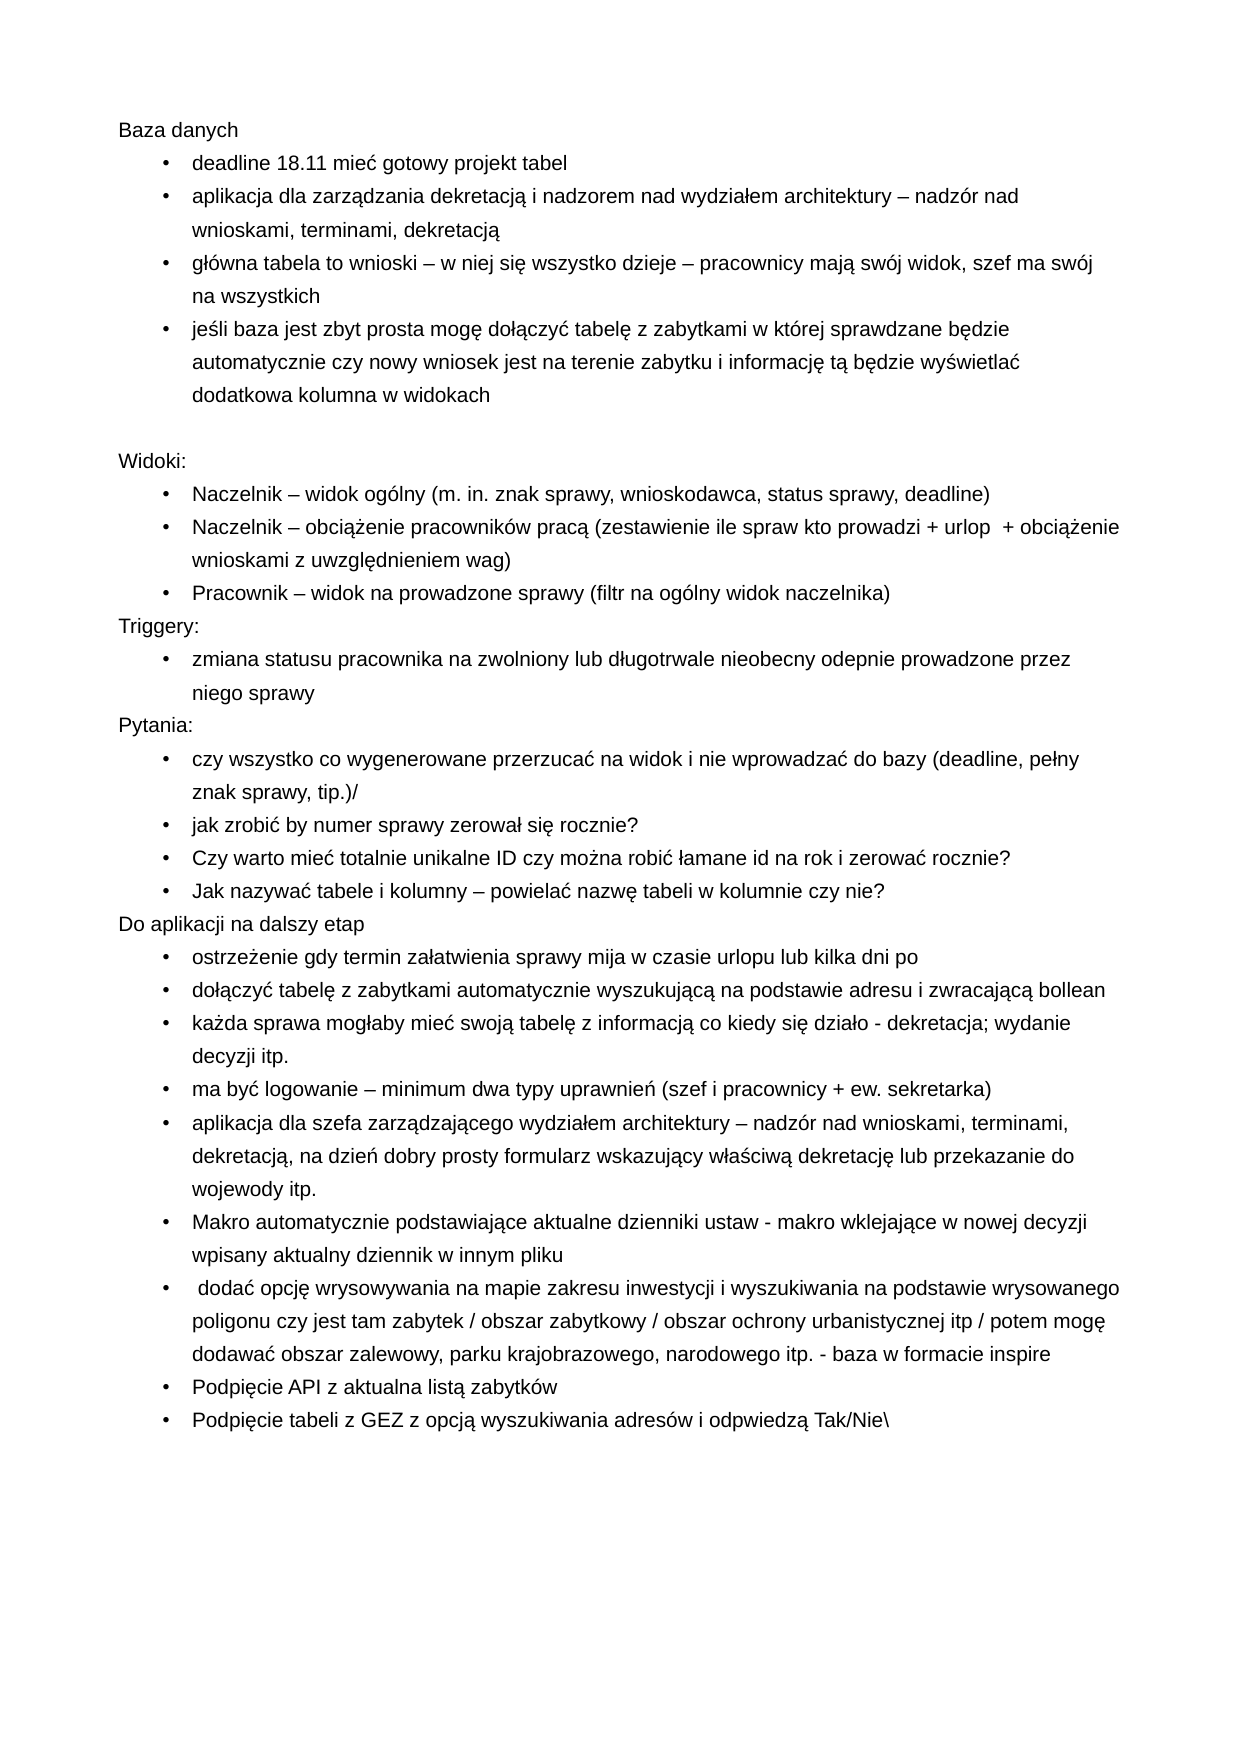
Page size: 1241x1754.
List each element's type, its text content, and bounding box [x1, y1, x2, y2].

list każda sprawa mogłaby mieć swoją tabelę z informacją co kiedy się działo - dekretacja; wydanie decyzji itp. [162, 1011, 1122, 1068]
list główna tabela to wnioski – w niej się wszystko dzieje – pracownicy mają swój widok, szef ma swój na wszystkich [162, 250, 1122, 307]
list ostrzeżenie gdy termin załatwienia sprawy mija w czasie urlopu lub kilka dni po [162, 945, 1122, 969]
list Czy warto mieć totalnie unikalne ID czy można robić łamane id na rok i zerować rocznie? [162, 846, 1122, 870]
list jak zrobić by numer sprawy zerował się rocznie? [162, 812, 1122, 837]
list dołączyć tabelę z zabytkami automatycznie wyszukującą na podstawie adresu i zwracającą bollean [162, 978, 1122, 1002]
list ma być logowanie – minimum dwa typy uprawnień (szef i pracownicy + ew. sekretarka) [162, 1077, 1122, 1101]
list Makro automatycznie podstawiające aktualne dzienniki ustaw - makro wklejające w nowej decyzji wpisany aktualny dziennik w innym pliku [162, 1209, 1122, 1267]
list aplikacja dla szefa zarządzającego wydziałem architektury – nadzór nad wnioskami, terminami, dekretacją, na dzień dobry prosty formularz wskazujący właściwą dekretację lub przekazanie do wojewody itp. [162, 1110, 1122, 1201]
list Naczelnik – widok ogólny (m. in. znak sprawy, wnioskodawca, status sprawy, deadline) [162, 482, 1122, 506]
text Baza danych [118, 118, 1122, 142]
text Triggery: [118, 614, 1122, 638]
list deadline 18.11 mieć gotowy projekt tabel [162, 151, 1122, 175]
list Pracownik – widok na prowadzone sprawy (filtr na ogólny widok naczelnika) [162, 581, 1122, 605]
list aplikacja dla zarządzania dekretacją i nadzorem nad wydziałem architektury – nadzór nad wnioskami, terminami, dekretacją [162, 184, 1122, 241]
list Podpięcie API z aktualna listą zabytków [162, 1375, 1122, 1399]
text Widoki: [118, 449, 1122, 473]
list zmiana statusu pracownika na zwolniony lub długotrwale nieobecny odepnie prowadzone przez niego sprawy [162, 647, 1122, 704]
list Jak nazywać tabele i kolumny – powielać nazwę tabeli w kolumnie czy nie? [162, 879, 1122, 903]
list Naczelnik – obciążenie pracowników pracą (zestawienie ile spraw kto prowadzi + urlop + obciążenie wnioskami z uwzględnieniem wag) [162, 515, 1122, 572]
list dodać opcję wrysowywania na mapie zakresu inwestycji i wyszukiwania na podstawie wrysowanego poligonu czy jest tam zabytek / obszar zabytkowy / obszar ochrony urbanistycznej itp / potem mogę dodawać obszar zalewowy, parku krajobrazowego, narodowego itp. - baza w formacie inspire [162, 1276, 1122, 1366]
list jeśli baza jest zbyt prosta mogę dołączyć tabelę z zabytkami w której sprawdzane będzie automatycznie czy nowy wniosek jest na terenie zabytku i informację tą będzie wyświetlać dodatkowa kolumna w widokach [162, 317, 1122, 407]
text Do aplikacji na dalszy etap [118, 912, 1122, 936]
list Podpięcie tabeli z GEZ z opcją wyszukiwania adresów i odpwiedzą Tak/Nie\ [162, 1408, 1122, 1432]
list czy wszystko co wygenerowane przerzucać na widok i nie wprowadzać do bazy (deadline, pełny znak sprawy, tip.)/ [162, 746, 1122, 803]
text Pytania: [118, 713, 1122, 737]
